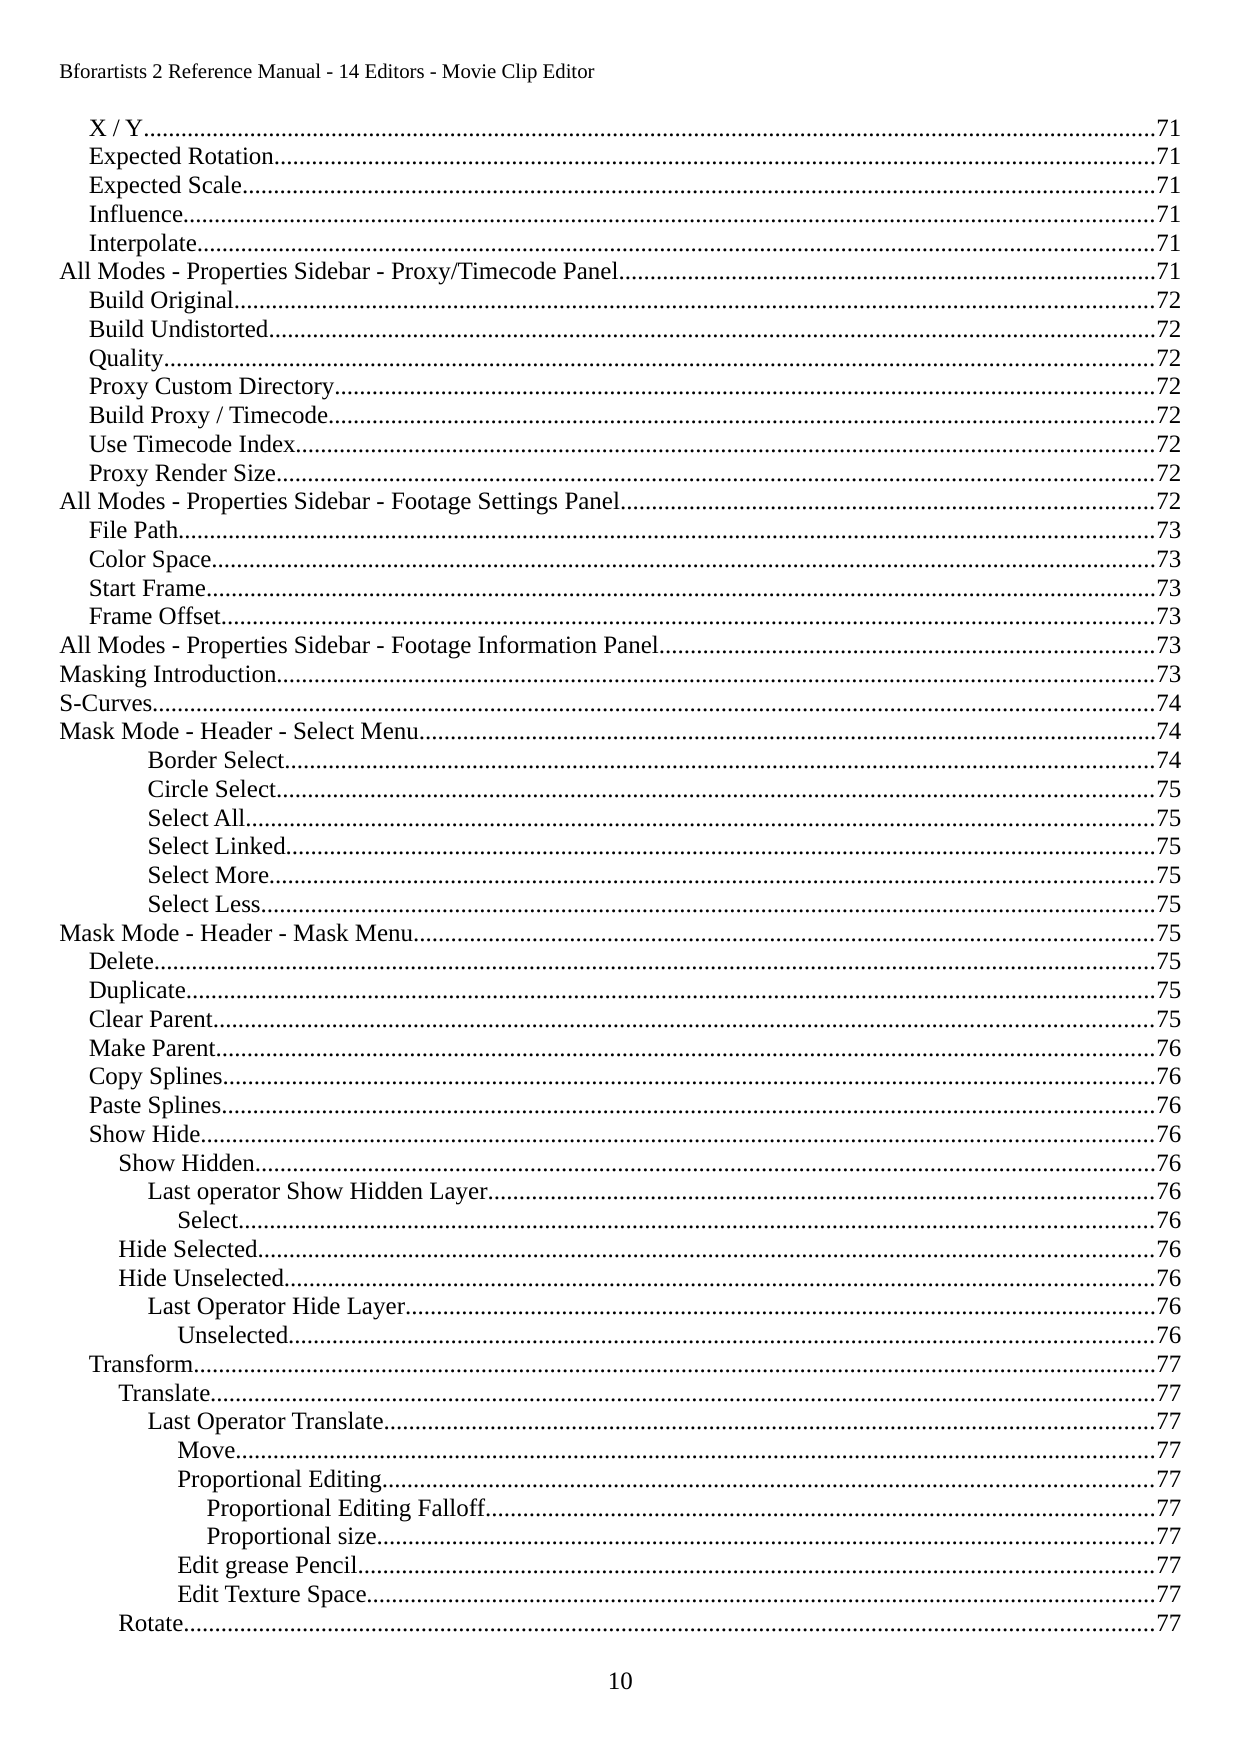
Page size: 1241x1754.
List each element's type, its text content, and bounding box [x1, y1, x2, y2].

text Proportional size 77 [206, 1521, 1181, 1550]
text Copy Splines 76 [88, 1061, 1181, 1090]
text Expected Scale 71 [88, 170, 1181, 199]
text Circle Select 75 [147, 774, 1181, 803]
text Use Timecode Index 72 [88, 429, 1181, 458]
text Select 76 [177, 1205, 1181, 1234]
text Edit Texture Space 77 [177, 1579, 1181, 1608]
text X / Y 71 [88, 113, 1181, 141]
text Quality 72 [88, 343, 1181, 371]
text Show Hide 76 [88, 1119, 1181, 1148]
text Build Undistorted 72 [88, 314, 1181, 343]
text Frame Offset 73 [88, 601, 1181, 630]
text Color Space 73 [88, 544, 1181, 573]
text Influence 71 [88, 199, 1181, 228]
text Mask Mode - Header - Select Menu 74 [59, 716, 1181, 745]
text Select Linked 75 [147, 831, 1181, 860]
text Proportional Editing Falloff 77 [206, 1493, 1181, 1521]
text Build Proxy / Timecode 72 [88, 400, 1181, 429]
text All Modes - Properties Sidebar - Footage Settings Panel 72 [59, 486, 1181, 515]
text Hide Unselected 76 [118, 1263, 1181, 1291]
text Proxy Custom Directory 72 [88, 371, 1181, 400]
text Interpolate 71 [88, 228, 1181, 256]
text Show Hidden 76 [118, 1148, 1181, 1176]
text Masking Introduction 73 [59, 659, 1181, 688]
text File Path 73 [88, 515, 1181, 544]
text Translate 77 [118, 1378, 1181, 1406]
text S-Curves 74 [59, 688, 1181, 716]
text Mask Mode - Header - Mask Menu 75 [59, 918, 1181, 946]
text Rotate 77 [118, 1608, 1181, 1636]
text Move 77 [177, 1435, 1181, 1464]
text Hide Selected 76 [118, 1234, 1181, 1263]
text Expected Rotation 71 [88, 141, 1181, 170]
text Start Frame 73 [88, 573, 1181, 601]
text Proxy Render Size 72 [88, 458, 1181, 486]
text Last operator Show Hidden Layer 76 [147, 1176, 1181, 1205]
text Delete 75 [88, 946, 1181, 975]
text Border Select 74 [147, 745, 1181, 774]
text Duplicate 75 [88, 975, 1181, 1004]
text Make Parent 76 [88, 1033, 1181, 1061]
text Select Less 75 [147, 889, 1181, 918]
text Paste Splines 76 [88, 1090, 1181, 1119]
text Unselected 76 [177, 1320, 1181, 1349]
text Edit grease Pencil 77 [177, 1550, 1181, 1579]
text Select More 75 [147, 860, 1181, 889]
text Last Operator Translate 77 [147, 1406, 1181, 1435]
text Last Operator Hide Layer 76 [147, 1291, 1181, 1320]
text All Modes - Properties Sidebar - Footage Information Panel 73 [59, 630, 1181, 659]
text Build Original 72 [88, 285, 1181, 314]
text All Modes - Properties Sidebar - Proxy/Timecode Panel 71 [59, 256, 1181, 285]
text Proportional Editing 77 [177, 1464, 1181, 1493]
text Transform 77 [88, 1349, 1181, 1378]
text Select All 75 [147, 803, 1181, 831]
text Clear Parent 75 [88, 1004, 1181, 1033]
